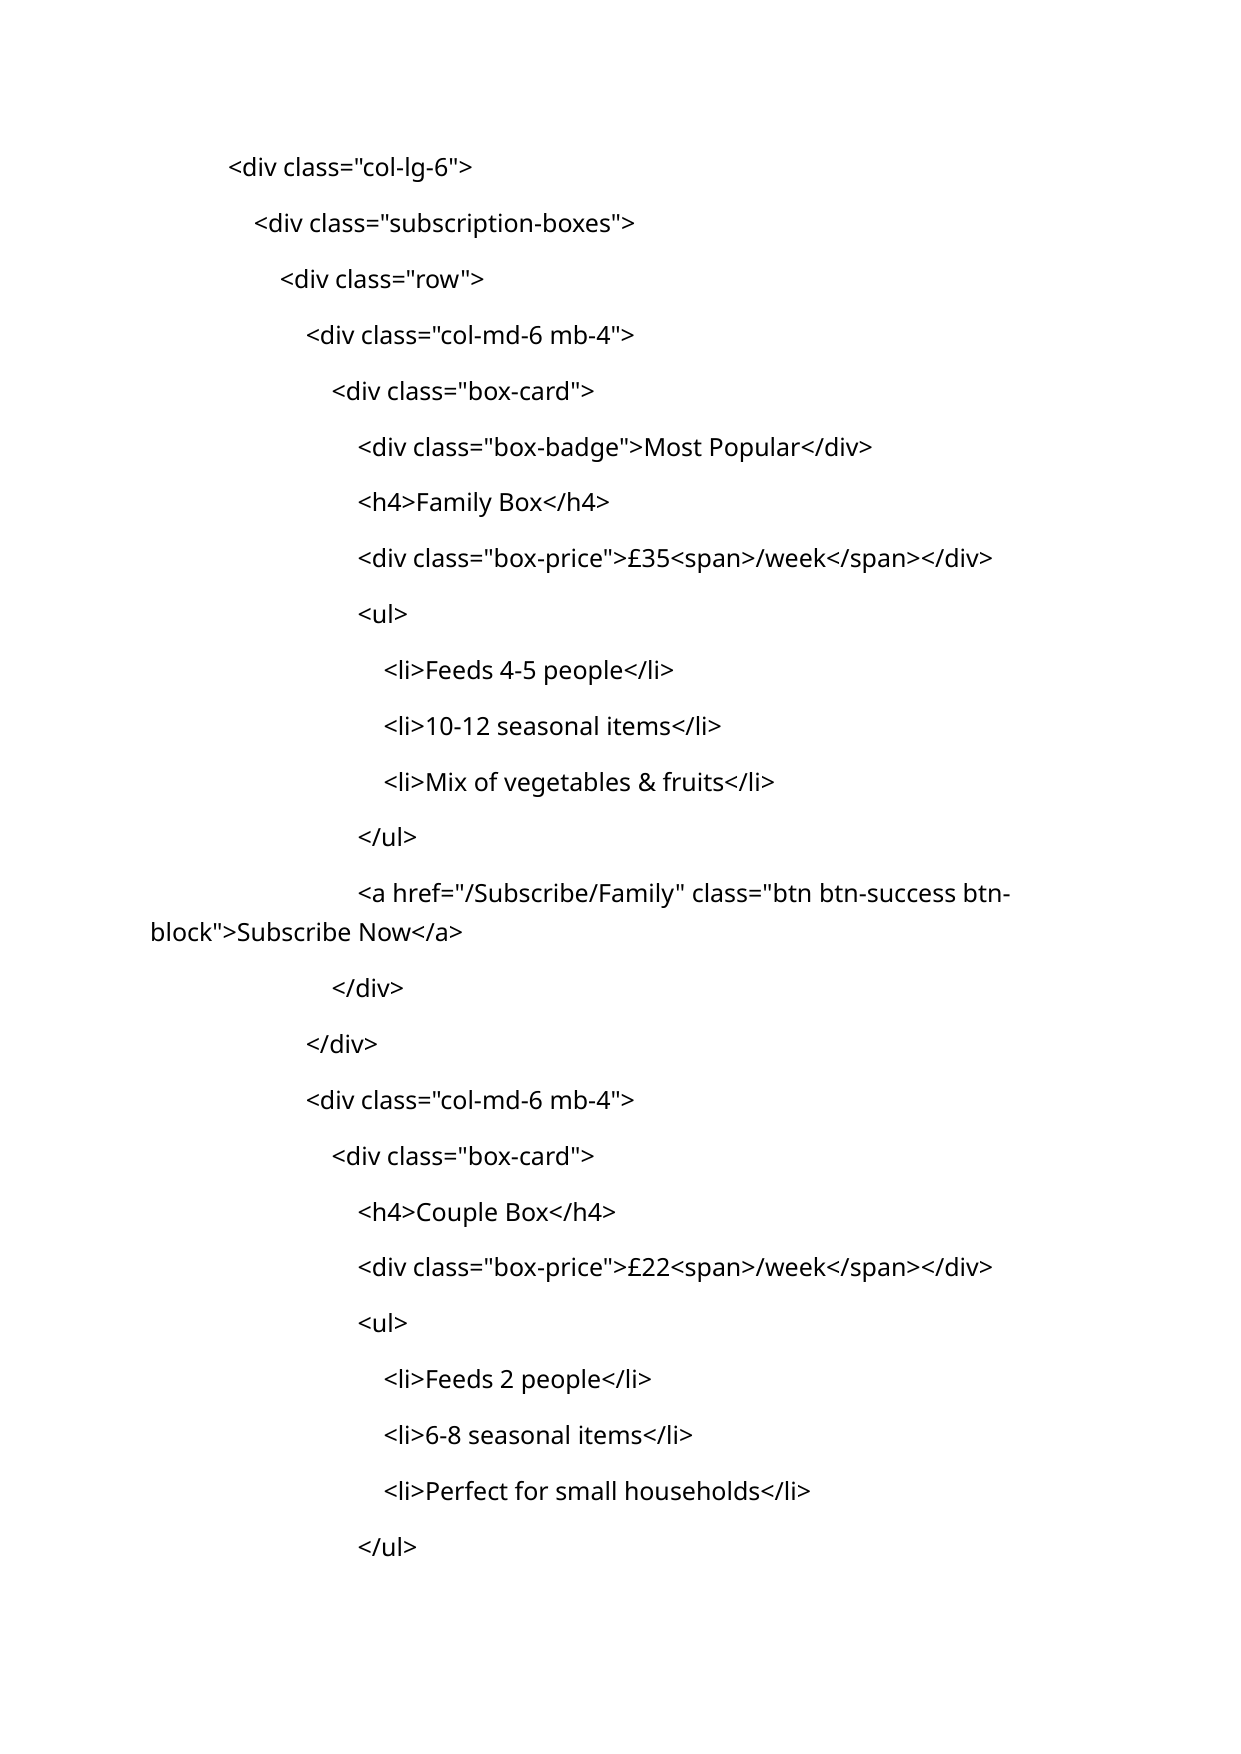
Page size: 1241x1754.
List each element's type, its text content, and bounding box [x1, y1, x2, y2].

text <div class="box-price">£22<span>/week</span></div> [150, 1250, 1090, 1284]
text </ul> [150, 1529, 1090, 1563]
text </div> [150, 1027, 1090, 1061]
text <div class="row"> [150, 262, 1090, 296]
text <h4>Couple Box</h4> [150, 1194, 1090, 1228]
text <li>Perfect for small households</li> [150, 1473, 1090, 1507]
text <li>6-8 seasonal items</li> [150, 1417, 1090, 1452]
text <div class="col-md-6 mb-4"> [150, 1082, 1090, 1117]
text <ul> [150, 597, 1090, 631]
text <li>Feeds 2 people</li> [150, 1362, 1090, 1396]
text <h4>Family Box</h4> [150, 485, 1090, 519]
text <li>Mix of vegetables & fruits</li> [150, 764, 1090, 798]
text <div class="box-badge">Most Popular</div> [150, 429, 1090, 463]
text <div class="col-md-6 mb-4"> [150, 317, 1090, 352]
text <a href="/Subscribe/Family" class="btn btn-success btn-block">Subscribe Now</a> [150, 876, 1090, 949]
text <div class="box-price">£35<span>/week</span></div> [150, 541, 1090, 575]
text <li>10-12 seasonal items</li> [150, 708, 1090, 742]
text </ul> [150, 820, 1090, 854]
text <div class="subscription-boxes"> [150, 206, 1090, 240]
text <div class="box-card"> [150, 373, 1090, 407]
text <li>Feeds 4-5 people</li> [150, 652, 1090, 687]
text <div class="col-lg-6"> [150, 150, 1090, 184]
text <div class="box-card"> [150, 1138, 1090, 1172]
text <ul> [150, 1306, 1090, 1340]
text </div> [150, 971, 1090, 1005]
